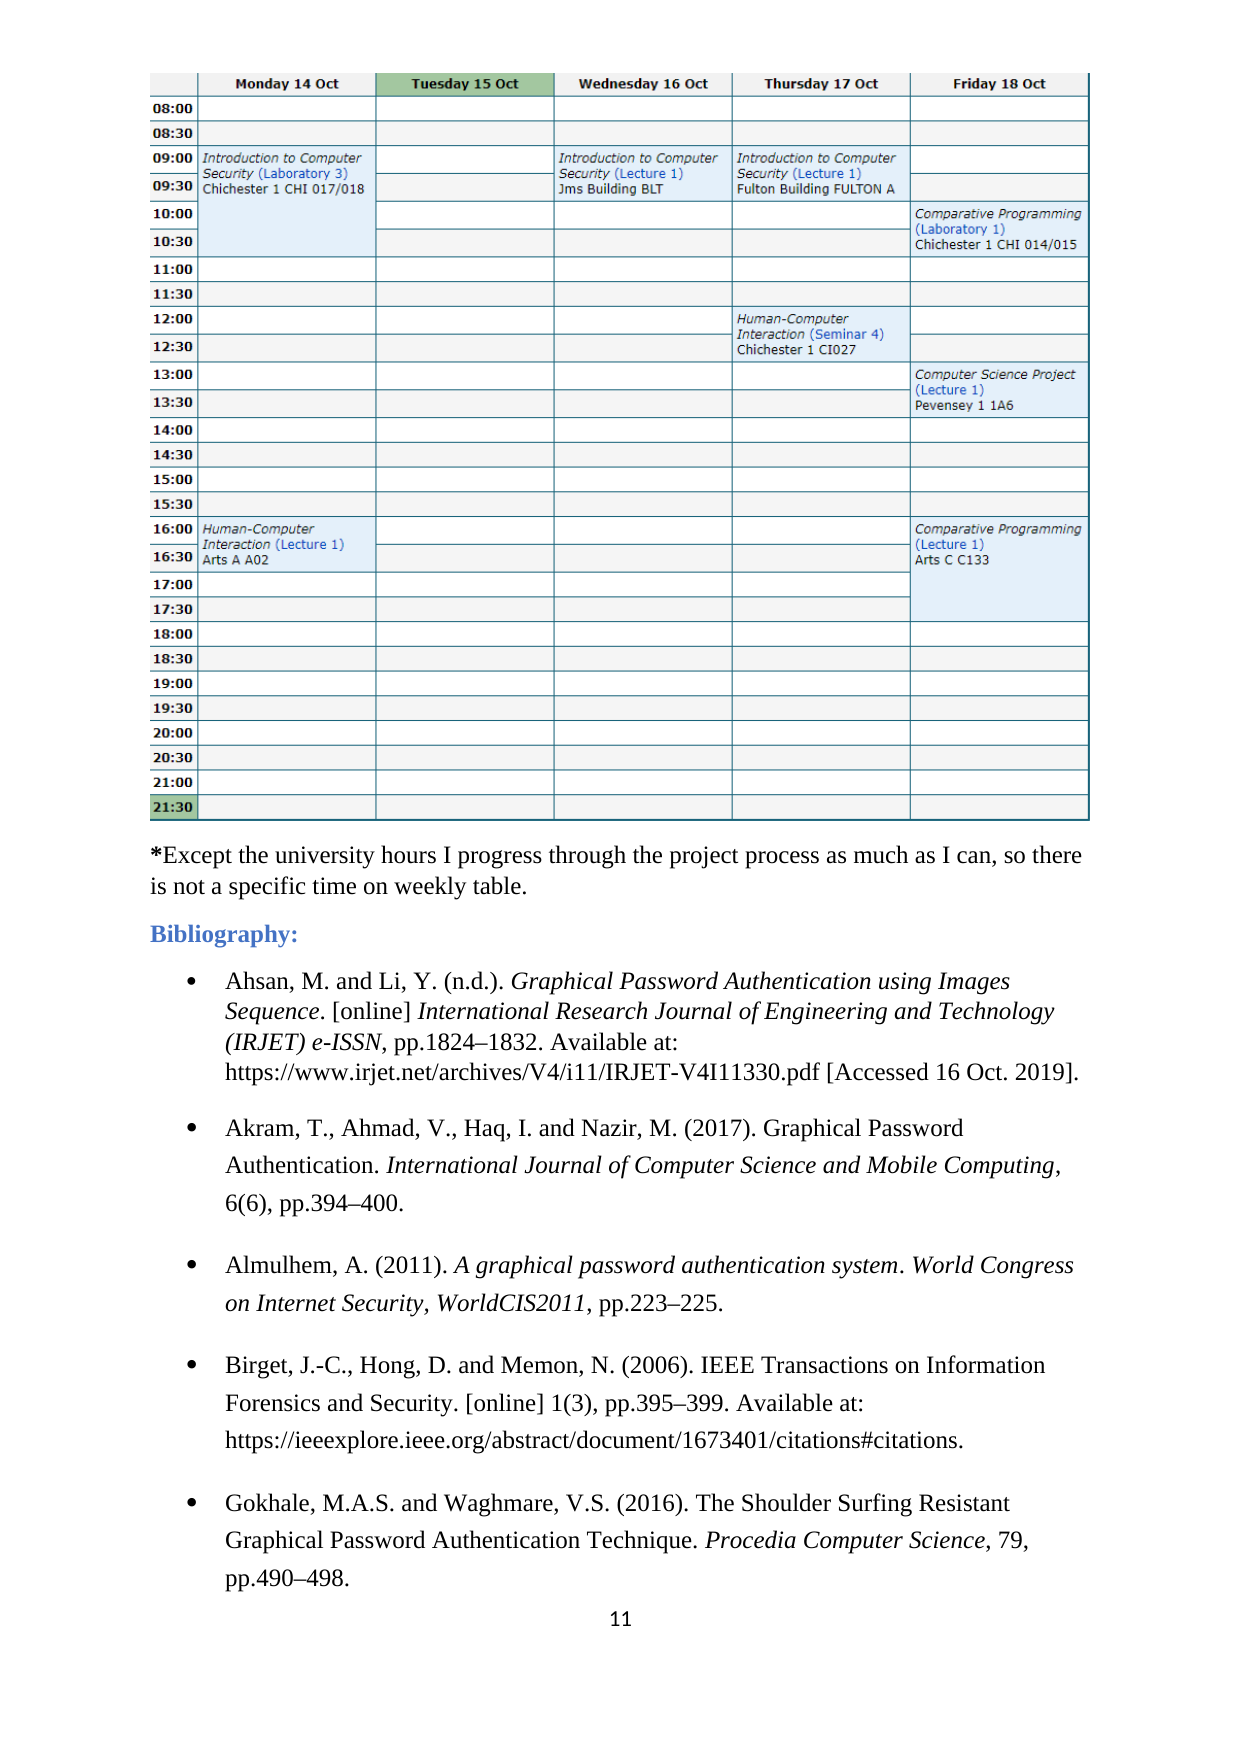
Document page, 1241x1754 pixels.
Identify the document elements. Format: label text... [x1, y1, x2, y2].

text *Except the university hours I progress through the project process as much as I can, so there is not a specific time on weekly table. [150, 841, 1090, 900]
list Gokhale, M.A.S. and Waghmare, V.S. (2016). The Shoulder Surfing Resistant Graphical Password Authentication Technique. Procedia Computer Science, 79, pp.490–498. [187, 1479, 1090, 1592]
list Almulhem, A. (2011). A graphical password authentication system. World Congress on Internet Security, WorldCIS2011, pp.223–225. [187, 1242, 1090, 1317]
text Bibliography: [150, 919, 1090, 947]
list Ahsan, M. and Li, Y. (n.d.). Graphical Password Authentication using Images Sequence. [online] International Research Journal of Engineering and Technology (IRJET) e-ISSN, pp.1824–1832. Available at: https://www.irjet.net/archives/V4/i11/IRJET-V4I11330.pdf [Accessed 16 Oct. 2019]. [187, 966, 1090, 1086]
list Akram, T., Ahmad, V., Haq, I. and Nazir, M. (2017). Graphical Password Authentication. International Journal of Computer Science and Mobile Computing, 6(6), pp.394–400. [187, 1104, 1090, 1217]
list Birget, J.-C., Hong, D. and Memon, N. (2006). IEEE Transactions on Information Forensics and Security. [online] 1(3), pp.395–399. Available at: https://ieeexplore.ieee.org/abstract/document/1673401/citations#citations. [187, 1342, 1090, 1454]
